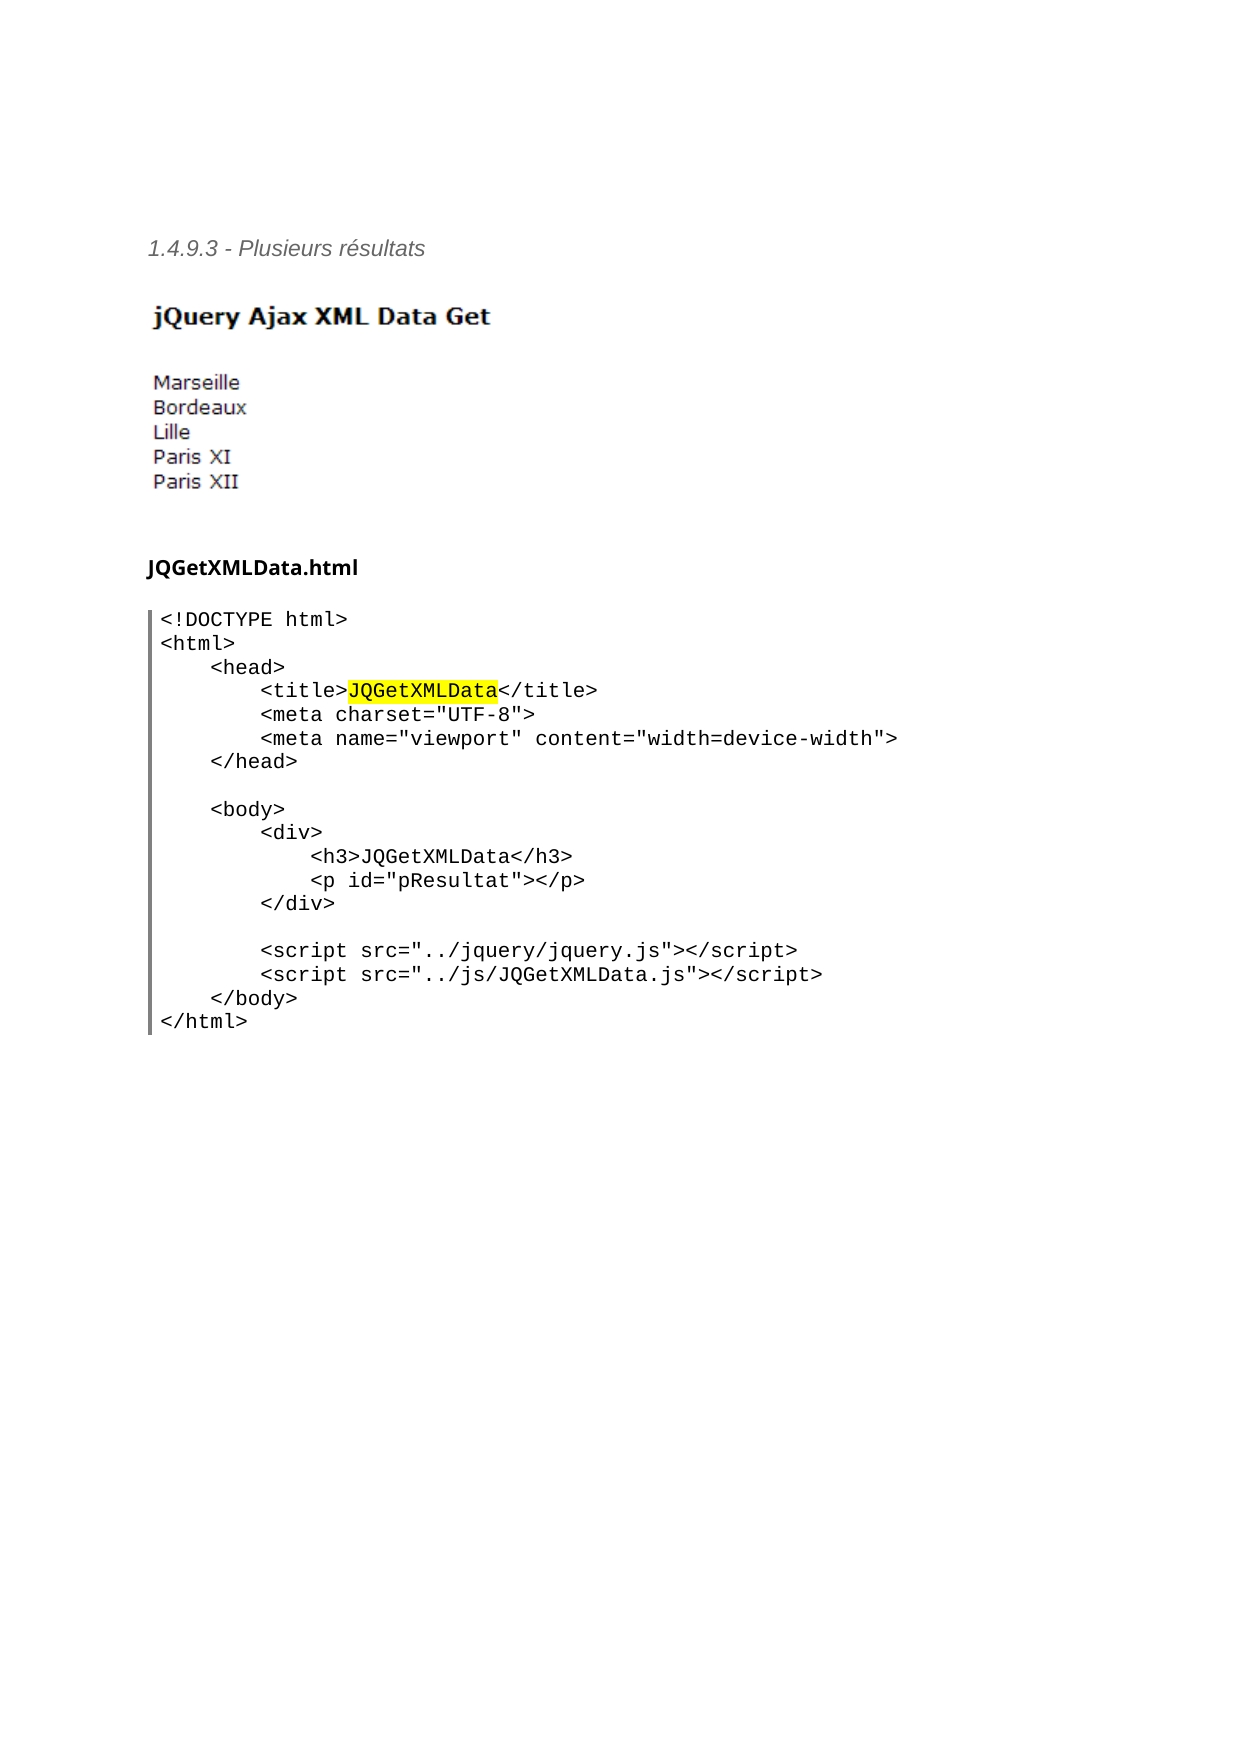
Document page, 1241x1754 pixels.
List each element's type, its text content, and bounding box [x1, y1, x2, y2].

text <body> [152, 799, 1092, 822]
picture [149, 297, 500, 495]
text </div> [152, 893, 1092, 917]
text <h3>JQGetXMLData</h3> [152, 846, 1092, 869]
text <meta name="viewport" content="width=device-width"> [152, 728, 1092, 751]
text </body> [152, 988, 1092, 1011]
text </head> [152, 751, 1092, 775]
text <html> [152, 633, 1092, 657]
text <!DOCTYPE html> [148, 609, 1092, 633]
text <head> [152, 657, 1092, 680]
text <script src="../jquery/jquery.js"></script> [152, 941, 1092, 964]
text <meta charset="UTF-8"> [152, 704, 1092, 728]
subtitle - Plusieurs résultats [148, 235, 1092, 261]
text <div> [152, 822, 1092, 846]
text JQGetXMLData.html [148, 553, 1092, 581]
text <script src="../js/JQGetXMLData.js"></script> [152, 964, 1092, 988]
text <p id="pResultat"></p> [152, 869, 1092, 893]
text </html> [152, 1011, 1092, 1035]
text <title>JQGetXMLData</title> [152, 680, 1092, 704]
